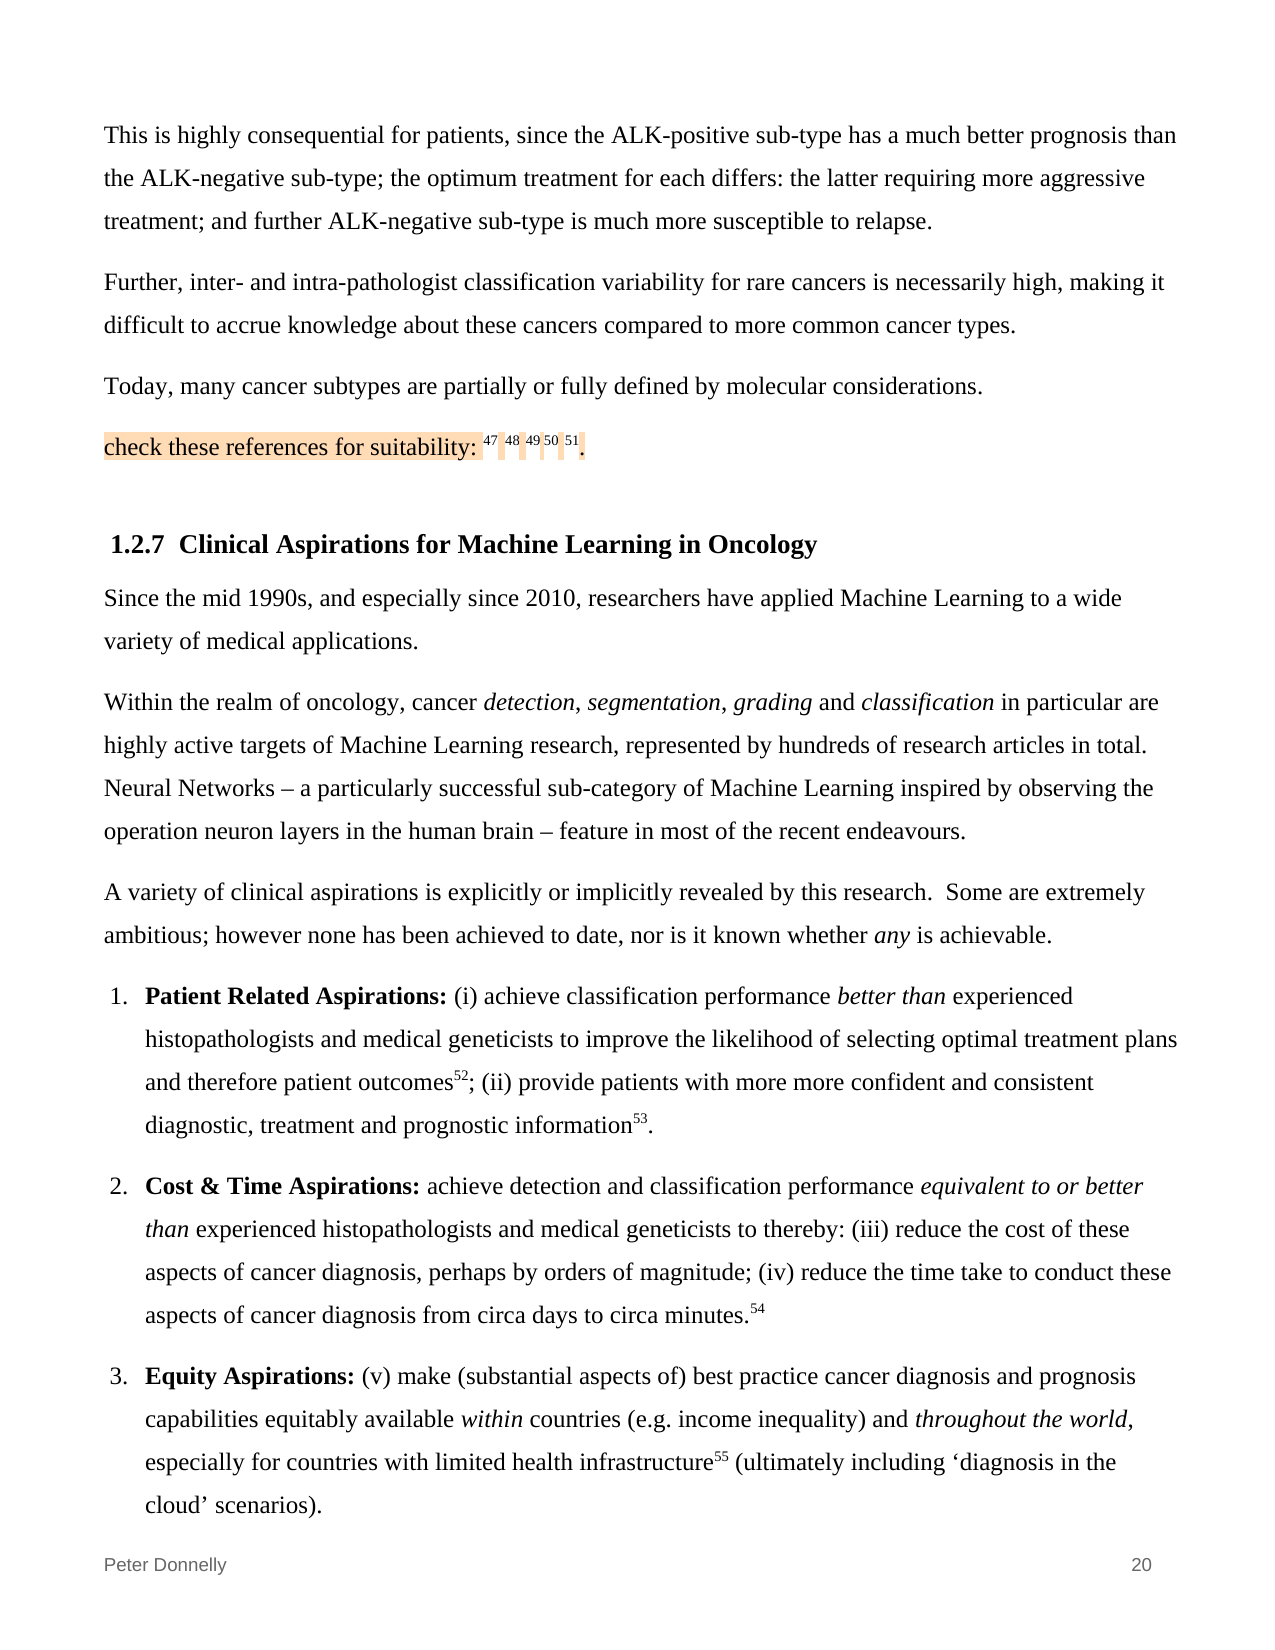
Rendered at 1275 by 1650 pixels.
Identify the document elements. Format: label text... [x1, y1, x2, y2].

text Within the realm of oncology, cancer detection, segmentation, grading and classification in particular are highly active targets of Machine Learning research, represented by hundreds of research articles in total. Neural Networks – a particularly successful sub-category of Machine Learning inspired by observing the operation neuron layers in the human brain – feature in most of the recent endeavours. [103, 687, 1181, 845]
text A variety of clinical aspirations is explicitly or implicitly revealed by this research. Some are extremely ambitious; however none has been achieved to date, nor is it known whether any is achievable. [103, 877, 1181, 949]
text This is highly consequential for patients, since the ALK-positive sub-type has a much better prognosis than the ALK-negative sub-type; the optimum treatment for each differs: the latter requiring more aggressive treatment; and further ALK-negative sub-type is much more susceptible to relapse. [103, 120, 1181, 235]
text Since the mid 1990s, and especially since 2010, researchers have applied Machine Learning to a wide variety of medical applications. [103, 583, 1181, 654]
text check these references for suitability: . [103, 432, 1181, 460]
list Patient Related Aspirations: (i) achieve classification performance better than experienced histopathologists and medical geneticists to improve the likelihood of selecting optimal treatment plans and therefore patient outcomes; (ii) provide patients with more more confident and consistent diagnostic, treatment and prognostic information. [109, 981, 1181, 1139]
list Cost & Time Aspirations: achieve detection and classification performance equivalent to or better than experienced histopathologists and medical geneticists to thereby: (iii) reduce the cost of these aspects of cancer diagnosis, perhaps by orders of magnitude; (iv) reduce the time take to conduct these aspects of cancer diagnosis from circa days to circa minutes. [109, 1171, 1181, 1329]
subtitle Clinical Aspirations for Machine Learning in Oncology [103, 528, 1181, 559]
list Equity Aspirations: (v) make (substantial aspects of) best practice cancer diagnosis and prognosis capabilities equitably available within countries (e.g. income inequality) and throughout the world, especially for countries with limited health infrastructure (ultimately including ‘diagnosis in the cloud’ scenarios). [109, 1361, 1181, 1519]
text Today, many cancer subtypes are partially or fully defined by molecular considerations. [103, 371, 1181, 399]
text Further, inter- and intra-pathologist classification variability for rare cancers is necessarily high, making it difficult to accrue knowledge about these cancers compared to more common cancer types. [103, 267, 1181, 339]
